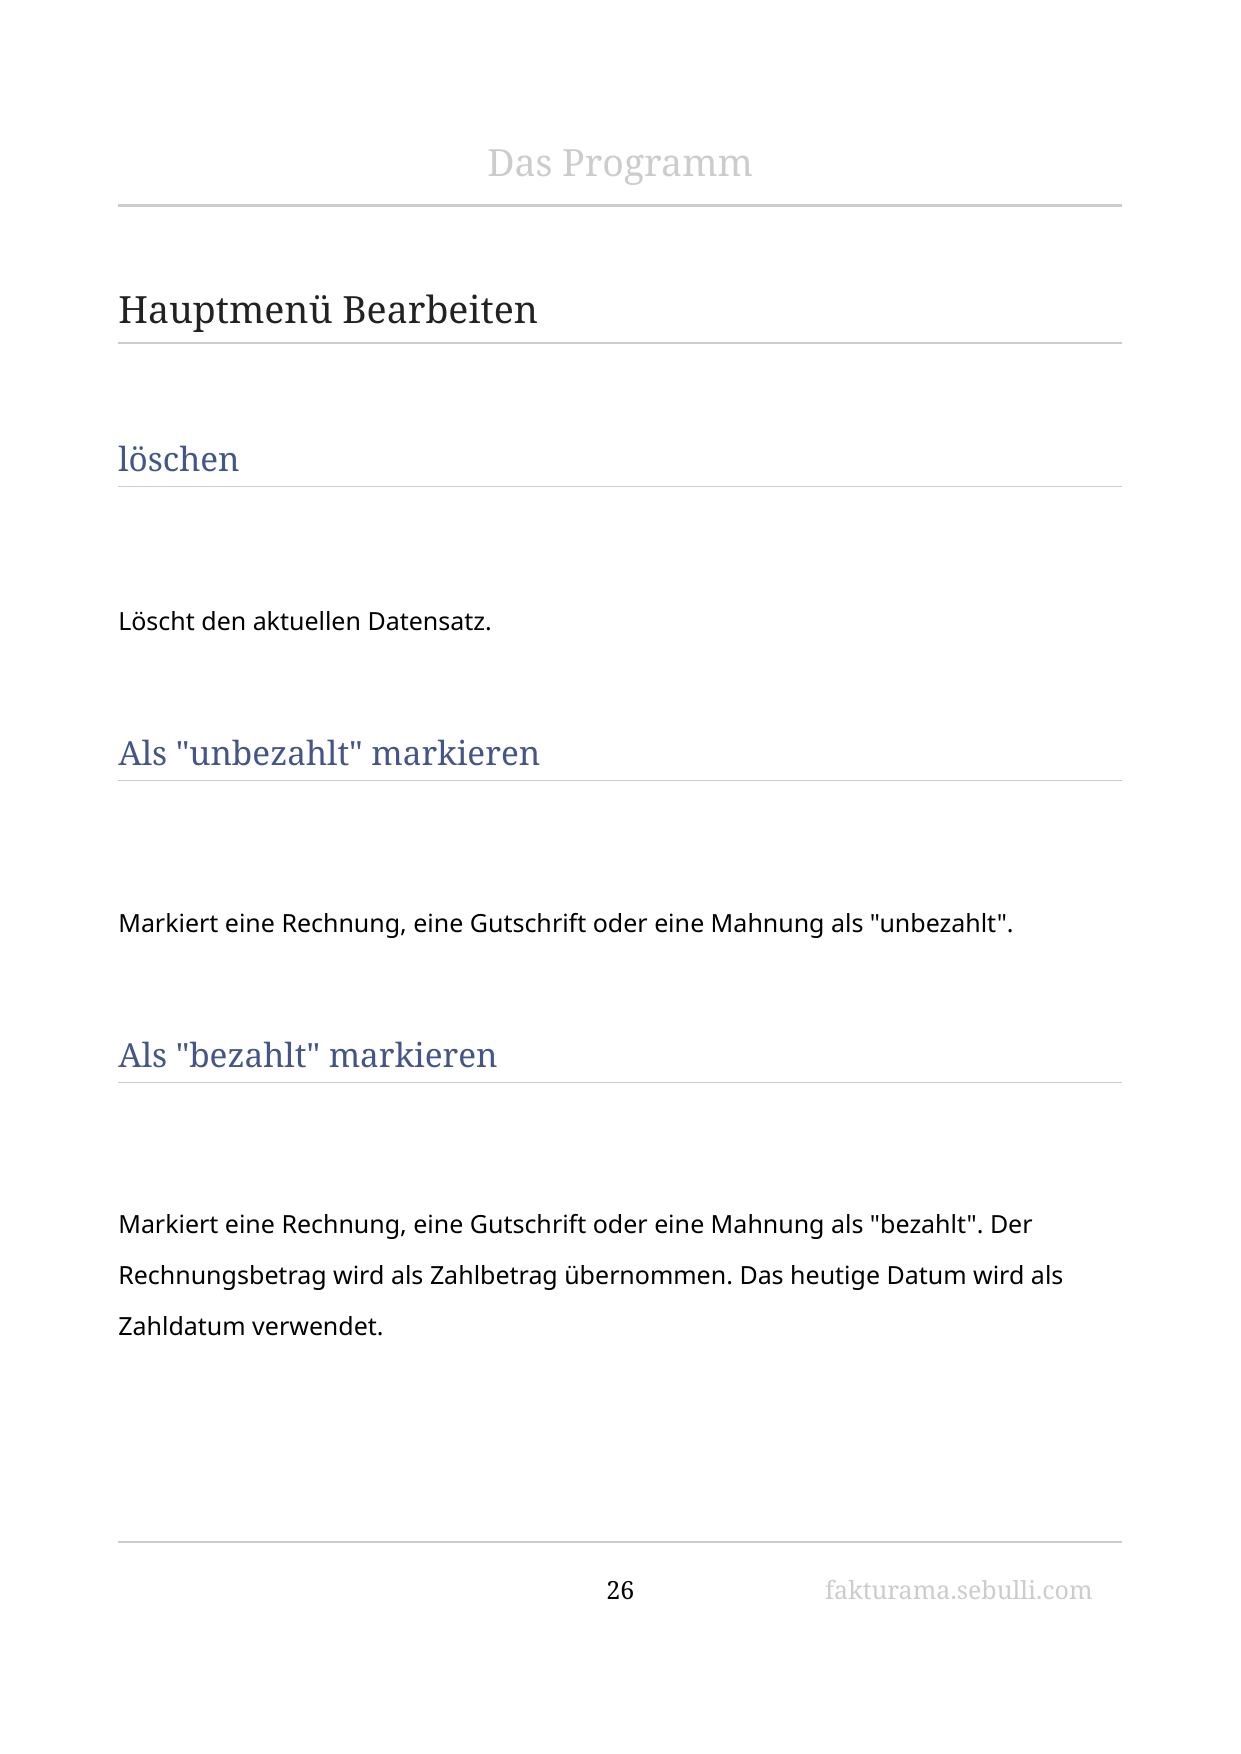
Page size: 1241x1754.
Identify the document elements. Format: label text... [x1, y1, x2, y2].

subtitle löschen [118, 436, 1122, 486]
subtitle Als "bezahlt" markieren [118, 1032, 1122, 1082]
subtitle Hauptmenü Bearbeiten [118, 283, 1122, 342]
text Löscht den aktuellen Datensatz. [118, 604, 1122, 638]
subtitle Als "unbezahlt" markieren [118, 730, 1122, 780]
text Markiert eine Rechnung, eine Gutschrift oder eine Mahnung als "bezahlt". Der Rechnungsbetrag wird als Zahlbetrag übernommen. Das heutige Datum wird als Zahldatum verwendet. [118, 1207, 1122, 1343]
text Markiert eine Rechnung, eine Gutschrift oder eine Mahnung als "unbezahlt". [118, 906, 1122, 939]
